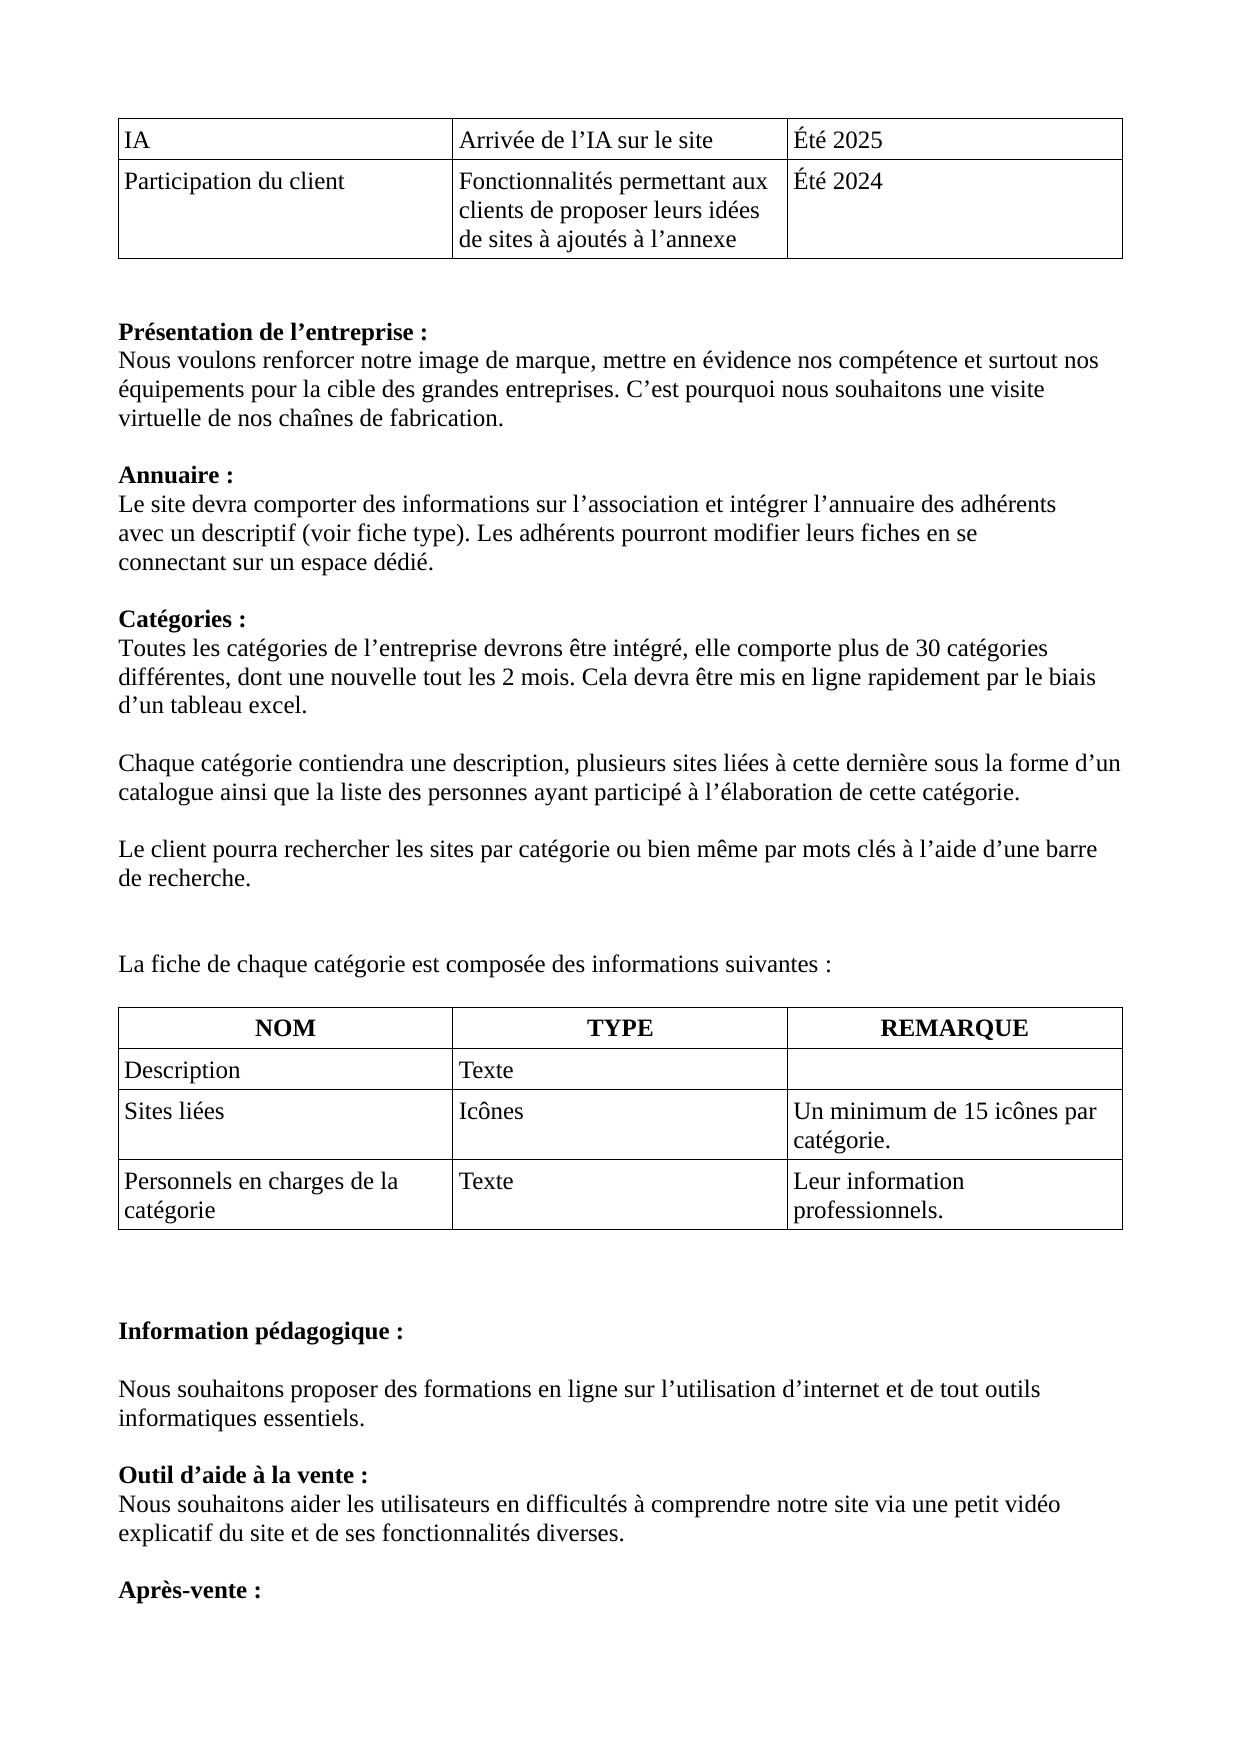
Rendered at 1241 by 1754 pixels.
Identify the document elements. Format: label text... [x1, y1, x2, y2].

table_cell Fonctionnalités permettant aux clients de proposer leurs idées de sites à ajoutés à l’annexe [453, 160, 787, 258]
text Nous souhaitons proposer des formations en ligne sur l’utilisation d’internet et de tout outils informatiques essentiels. [118, 1374, 1122, 1431]
text Information pédagogique : [118, 1316, 1122, 1345]
text Annuaire : [118, 460, 1122, 489]
table_cell Icônes [453, 1090, 787, 1159]
text Le client pourra rechercher les sites par catégorie ou bien même par mots clés à l’aide d’une barre de recherche. [118, 834, 1122, 892]
text Présentation de l’entreprise : [118, 317, 1122, 345]
table_cell Texte [453, 1049, 787, 1089]
text Toutes les catégories de l’entreprise devrons être intégré, elle comporte plus de 30 catégories différentes, dont une nouvelle tout les 2 mois. Cela devra être mis en ligne rapidement par le biais d’un tableau excel. [118, 633, 1122, 719]
table_cell Texte [453, 1160, 787, 1229]
text Nous voulons renforcer notre image de marque, mettre en évidence nos compétence et surtout nos équipements pour la cible des grandes entreprises. C’est pourquoi nous souhaitons une visite virtuelle de nos chaînes de fabrication. [118, 345, 1122, 432]
text avec un descriptif (voir fiche type). Les adhérents pourront modifier leurs fiches en se [118, 518, 1122, 547]
table_header REMARQUE [788, 1008, 1122, 1048]
table_cell Été 2024 [788, 160, 1122, 258]
table_cell IA [119, 119, 452, 159]
table_cell Personnels en charges de la catégorie [119, 1160, 452, 1229]
text Chaque catégorie contiendra une description, plusieurs sites liées à cette dernière sous la forme d’un catalogue ainsi que la liste des personnes ayant participé à l’élaboration de cette catégorie. [118, 748, 1122, 805]
table_cell Leur information professionnels. [788, 1160, 1122, 1229]
table_cell Un minimum de 15 icônes par catégorie. [788, 1090, 1122, 1159]
table_cell Arrivée de l’IA sur le site [453, 119, 787, 159]
text Catégories : [118, 604, 1122, 633]
table_cell Été 2025 [788, 119, 1122, 159]
table_cell Description [119, 1049, 452, 1089]
text connectant sur un espace dédié. [118, 547, 1122, 575]
text La fiche de chaque catégorie est composée des informations suivantes : [118, 949, 1122, 978]
table_header TYPE [453, 1008, 787, 1048]
table_cell Participation du client [119, 160, 452, 258]
table_cell [788, 1049, 1122, 1089]
table_header NOM [119, 1008, 452, 1048]
text Le site devra comporter des informations sur l’association et intégrer l’annuaire des adhérents [118, 489, 1122, 518]
text Après-vente : [118, 1575, 1122, 1604]
table_cell Sites liées [119, 1090, 452, 1159]
text Outil d’aide à la vente : [118, 1460, 1122, 1489]
text Nous souhaitons aider les utilisateurs en difficultés à comprendre notre site via une petit vidéo explicatif du site et de ses fonctionnalités diverses. [118, 1489, 1122, 1546]
